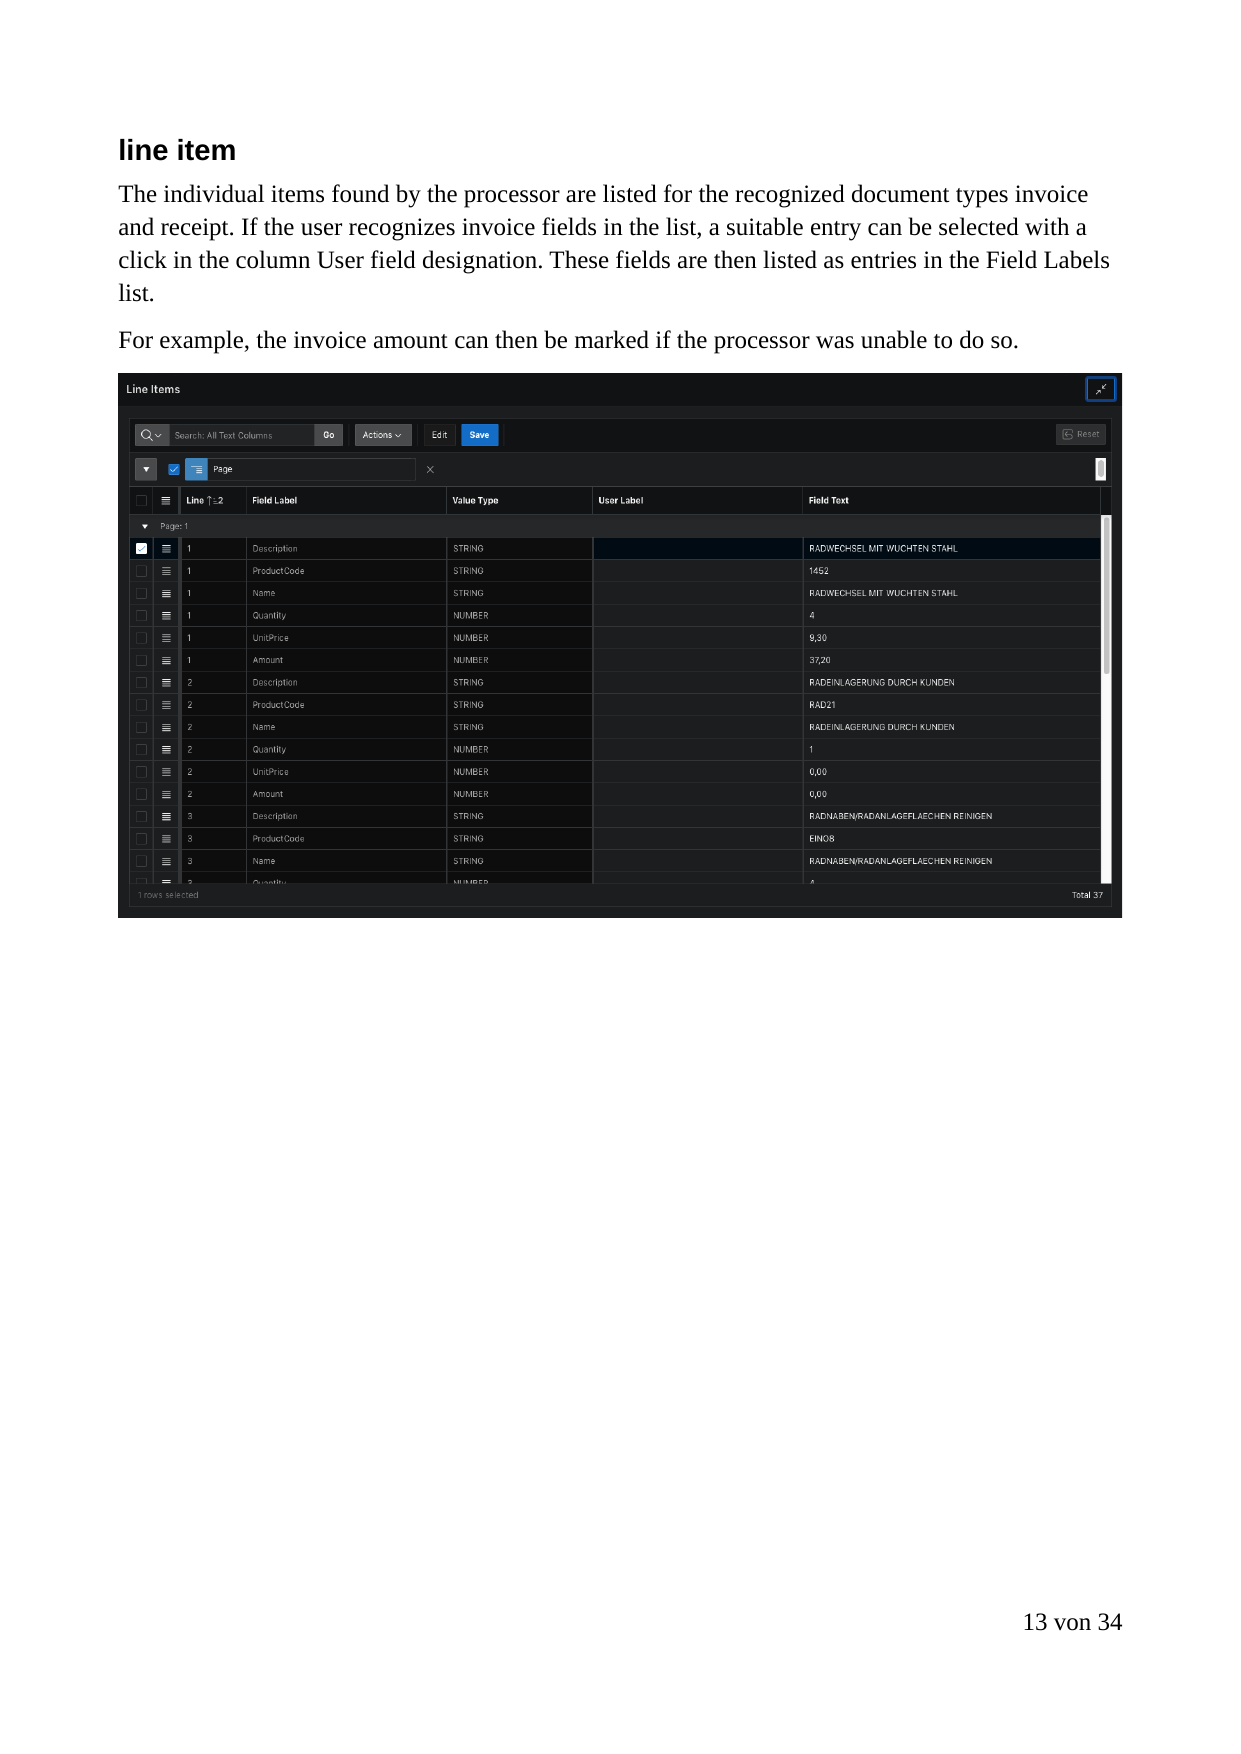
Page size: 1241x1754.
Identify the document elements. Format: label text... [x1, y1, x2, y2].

subtitle line item [118, 133, 1122, 166]
text For example, the invoice amount can then be marked if the processor was unable to do so. [118, 325, 1122, 354]
text The individual items found by the processor are listed for the recognized document types invoice and receipt. If the user recognizes invoice fields in the list, a suitable entry can be selected with a click in the column User field designation. These fields are then listed as entries in the Field Labels list. [118, 179, 1122, 307]
picture [118, 373, 1123, 918]
